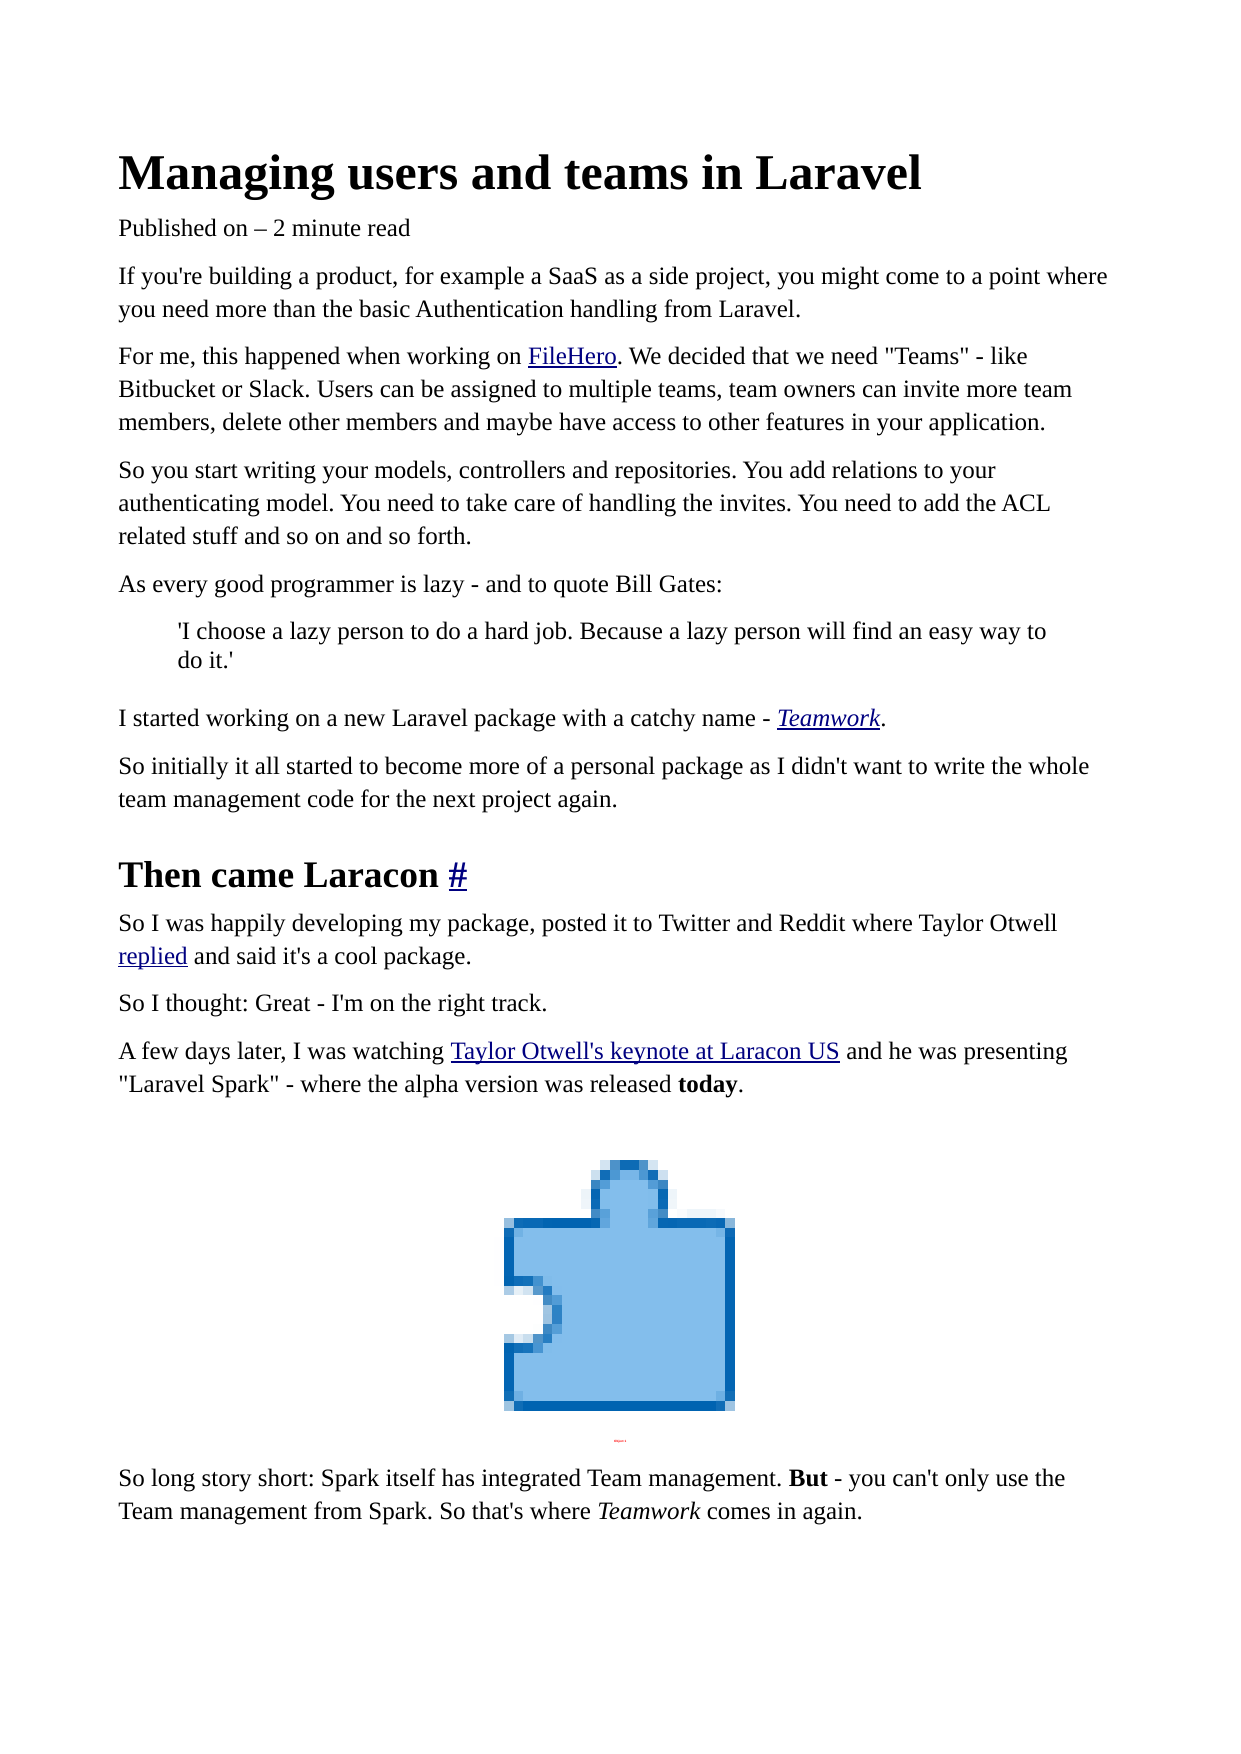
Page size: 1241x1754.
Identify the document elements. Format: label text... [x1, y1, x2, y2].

text So I thought: Great - I'm on the right track. [118, 988, 1122, 1017]
text A few days later, I was watching Taylor Otwell's keynote at Laracon US and he was presenting "Laravel Spark" - where the alpha version was released today. [118, 1036, 1122, 1098]
text For me, this happened when working on FileHero. We decided that we need "Teams" - like Bitbucket or Slack. Users can be assigned to multiple teams, team owners can invite more team members, delete other members and maybe have access to other features in your application. [118, 341, 1122, 436]
subtitle Then came Laracon # [118, 852, 1122, 895]
text 'I choose a lazy person to do a hard job. Because a lazy person will find an easy way to do it.' [177, 616, 1063, 674]
text So initially it all started to become more of a personal package as I didn't want to write the whole team management code for the next project again. [118, 751, 1122, 813]
text So you start writing your models, controllers and repositories. You add relations to your authenticating model. You need to take care of handling the invites. You need to add the ACL related stuff and so on and so forth. [118, 455, 1122, 550]
text I started working on a new Laravel package with a catchy name - Teamwork. [118, 703, 1122, 732]
text Published on – 2 minute read [118, 213, 1122, 242]
text If you're building a product, for example a SaaS as a side project, you might come to a point where you need more than the basic Authentication handling from Laravel. [118, 261, 1122, 322]
subtitle Managing users and teams in Laravel [118, 143, 1122, 201]
text So long story short: Spark itself has integrated Team management. But - you can't only use the Team management from Spark. So that's where Teamwork comes in again. [118, 1463, 1122, 1525]
text As every good programmer is lazy - and to quote Bill Gates: [118, 569, 1122, 597]
text So I was happily developing my package, posted it to Twitter and Reddit where Taylor Otwell replied and said it's a cool package. [118, 908, 1122, 970]
